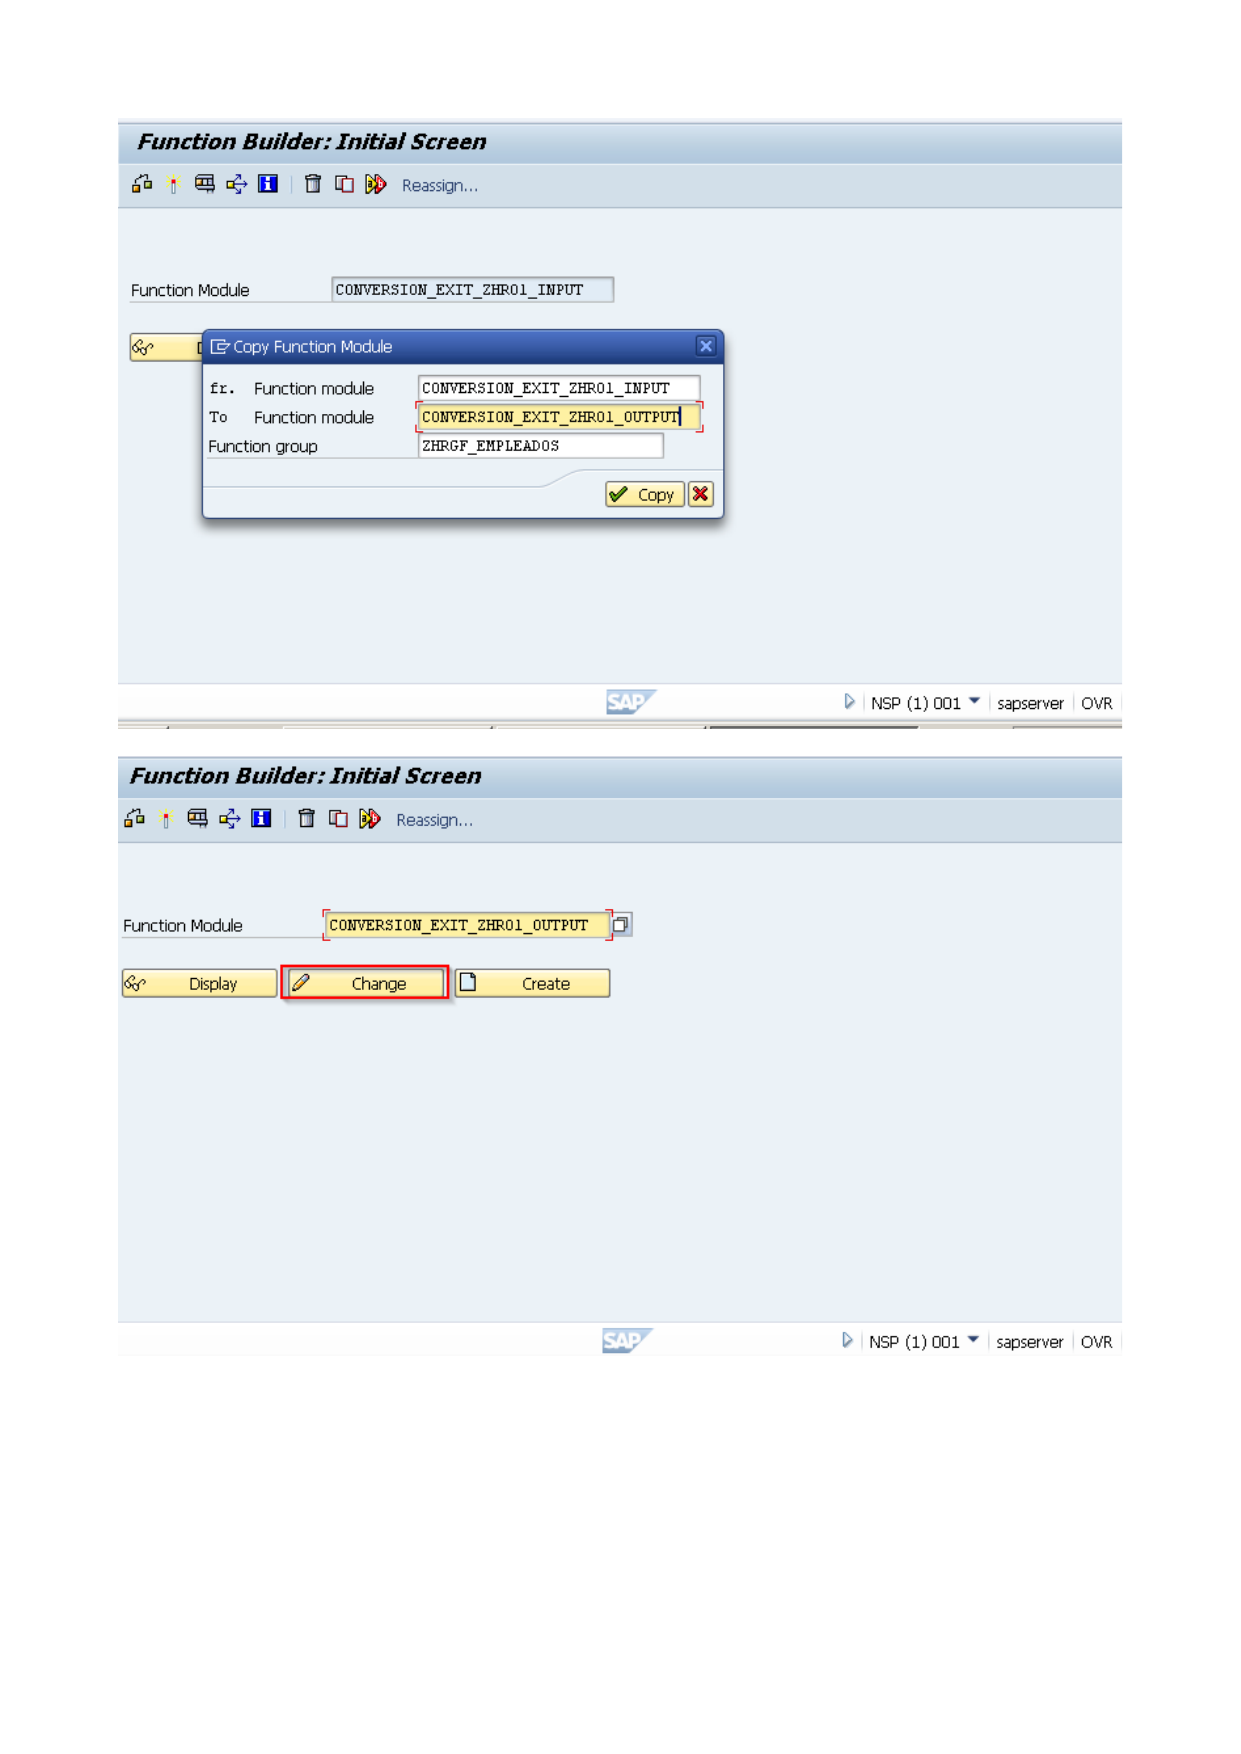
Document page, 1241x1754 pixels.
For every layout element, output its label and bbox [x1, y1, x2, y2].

picture [118, 756, 1123, 1356]
picture [118, 118, 1123, 729]
